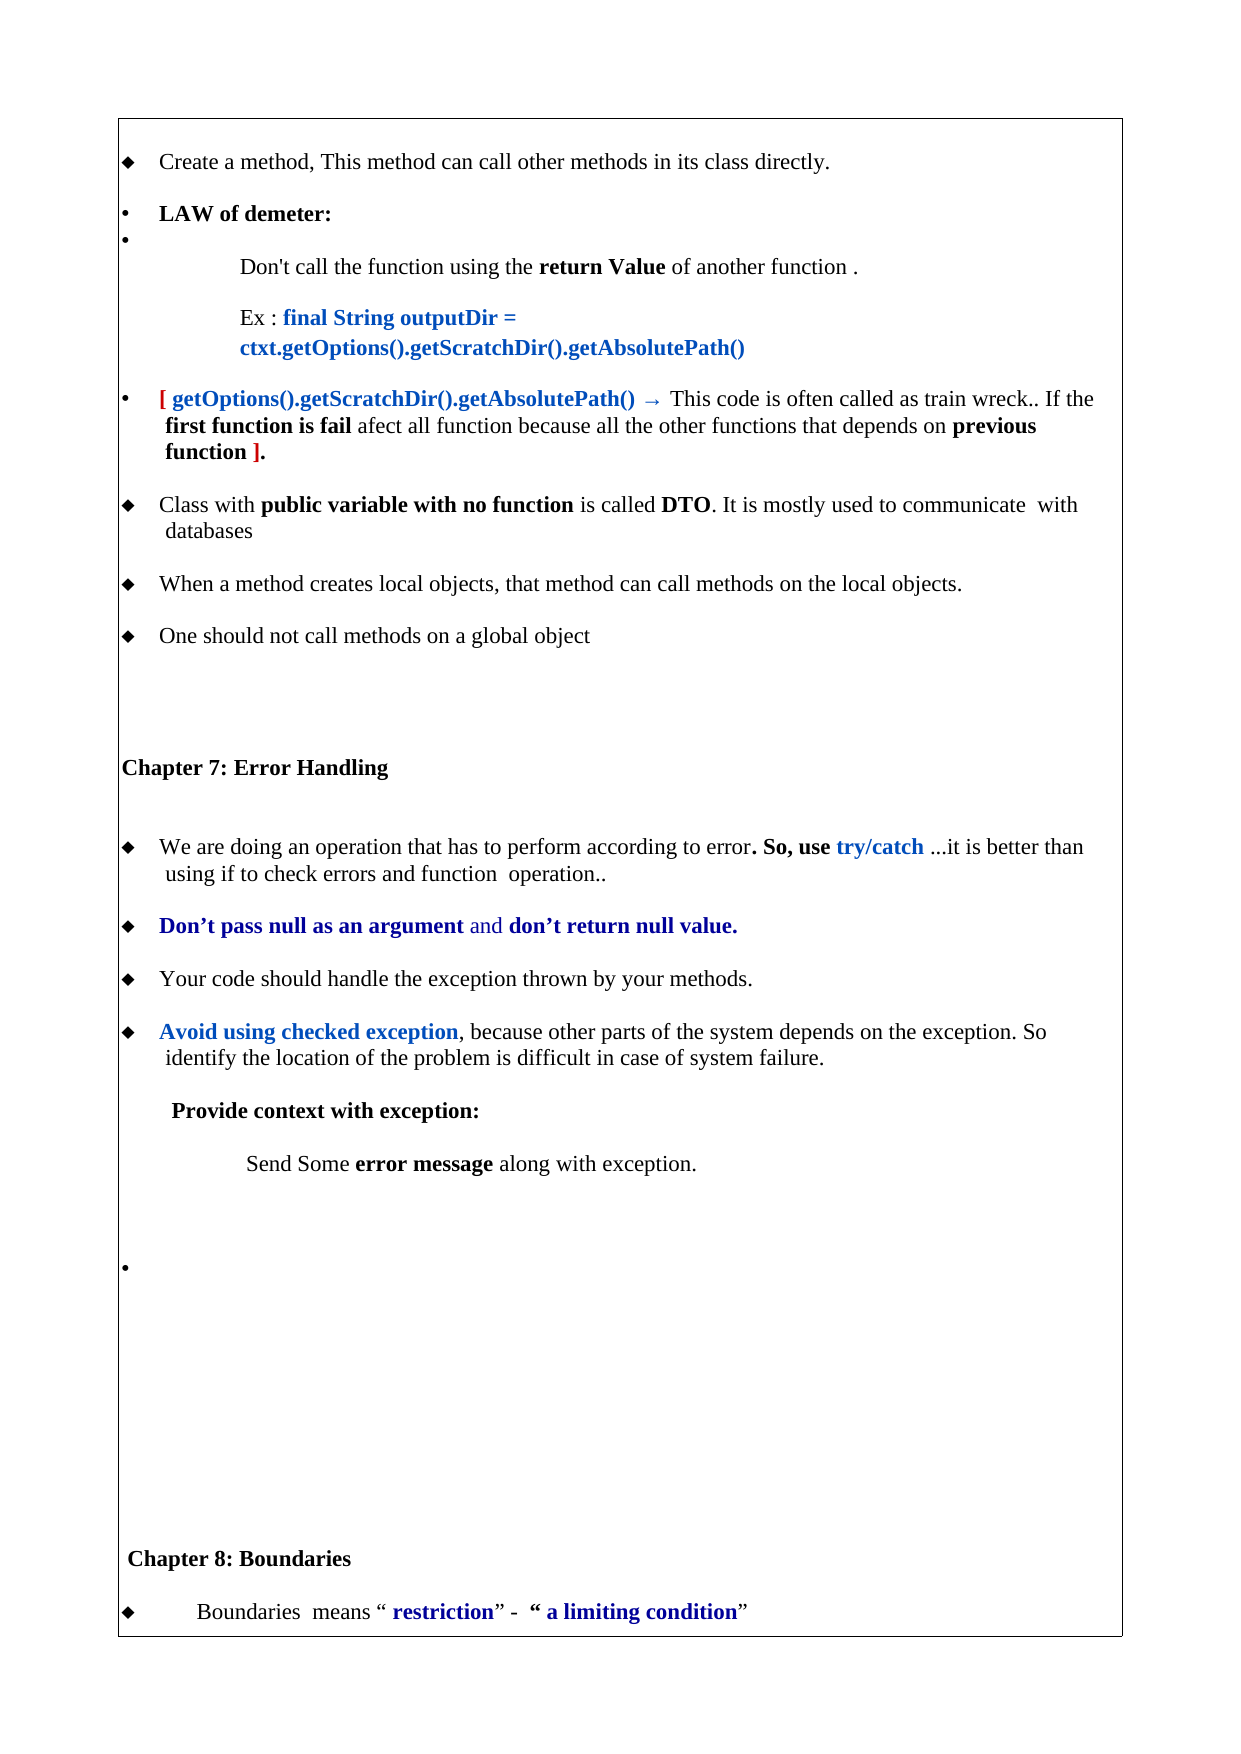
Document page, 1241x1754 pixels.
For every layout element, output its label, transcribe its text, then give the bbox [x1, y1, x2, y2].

list [ getOptions().getScratchDir().getAbsolutePath() → This code is often called as train wreck.. If the first function is fail afect all function because all the other functions that depends on previous function ]. [121, 385, 1119, 464]
list Your code should handle the exception thrown by your methods. [121, 965, 1119, 992]
text Provide context with exception: [121, 1097, 1119, 1123]
list When a method creates local objects, that method can call methods on the local objects. [121, 570, 1119, 596]
text Send Some error message along with exception. [121, 1150, 1119, 1176]
list Avoid using checked exception, because other parts of the system depends on the exception. So identify the location of the problem is difficult in case of system failure. [121, 1018, 1119, 1071]
list Don’t pass null as an argument and don’t return null value. [121, 912, 1119, 939]
text Don't call the function using the return Value of another function . [121, 253, 1119, 279]
text Ex : final String outputDir = ctxt.getOptions().getScratchDir().getAbsolutePath() [121, 304, 1119, 361]
list Class with public variable with no function is called DTO. It is mostly used to communicate with databases [121, 491, 1119, 543]
text Chapter 7: Error Handling [121, 754, 1119, 781]
list Boundaries means “ restriction” - “ a limiting condition” [121, 1598, 1119, 1624]
list We are doing an operation that has to perform according to error. So, use try/catch ...it is better than using if to check errors and function operation.. [121, 833, 1119, 886]
text Chapter 8: Boundaries [121, 1545, 1119, 1571]
list LAW of demeter: [121, 200, 1119, 227]
list Create a method, This method can call other methods in its class directly. [121, 148, 1119, 174]
list One should not call methods on a global object [121, 623, 1119, 649]
